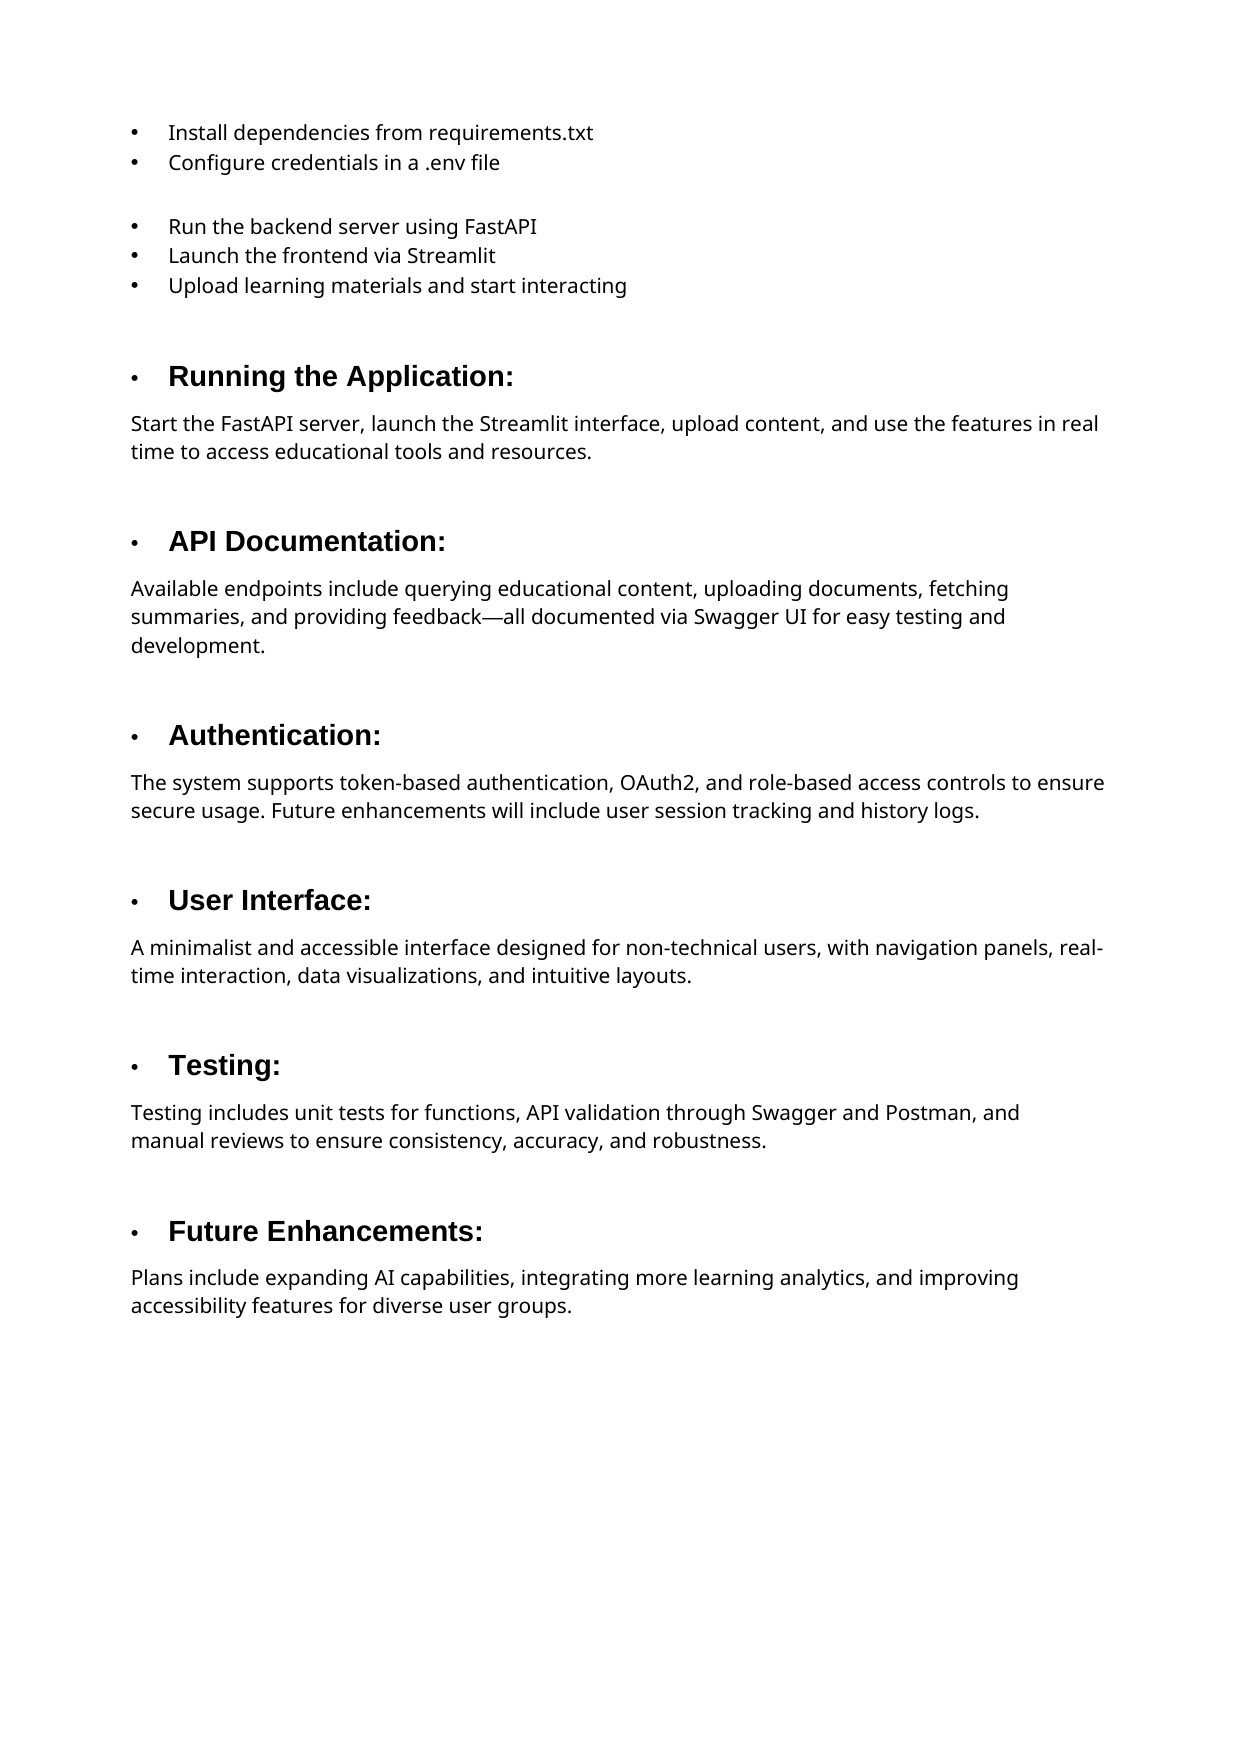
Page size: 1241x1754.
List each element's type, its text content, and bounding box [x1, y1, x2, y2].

list Configure credentials in a .env file [106, 148, 1122, 176]
text Plans include expanding AI capabilities, integrating more learning analytics, and improving accessibility features for diverse user groups. [131, 1263, 1094, 1320]
list Upload learning materials and start interacting [106, 271, 1122, 299]
list Testing: [126, 1048, 1122, 1082]
list Authentication: [126, 718, 1122, 752]
text The system supports token-based authentication, OAuth2, and role-based access controls to ensure secure usage. Future enhancements will include user session tracking and history logs. [131, 768, 1122, 824]
text Testing includes unit tests for functions, API validation through Swagger and Postman, and manual reviews to ensure consistency, accuracy, and robustness. [131, 1098, 1095, 1155]
list Running the Application: [126, 359, 1122, 393]
list API Documentation: [126, 524, 1122, 558]
list Run the backend server using FastAPI [106, 212, 1122, 241]
list Launch the frontend via Streamlit [106, 242, 1122, 270]
text Available endpoints include querying educational content, uploading documents, fetching summaries, and providing feedback—all documented via Swagger UI for easy testing and development. [131, 574, 1122, 659]
text A minimalist and accessible interface designed for non-technical users, with navigation panels, real-time interaction, data visualizations, and intuitive layouts. [131, 933, 1122, 989]
list Future Enhancements: [131, 1214, 1122, 1247]
list User Interface: [126, 883, 1122, 917]
list Install dependencies from requirements.txt [106, 118, 1122, 147]
text Start the FastAPI server, launch the Streamlit interface, upload content, and use the features in real time to access educational tools and resources. [131, 409, 1116, 466]
